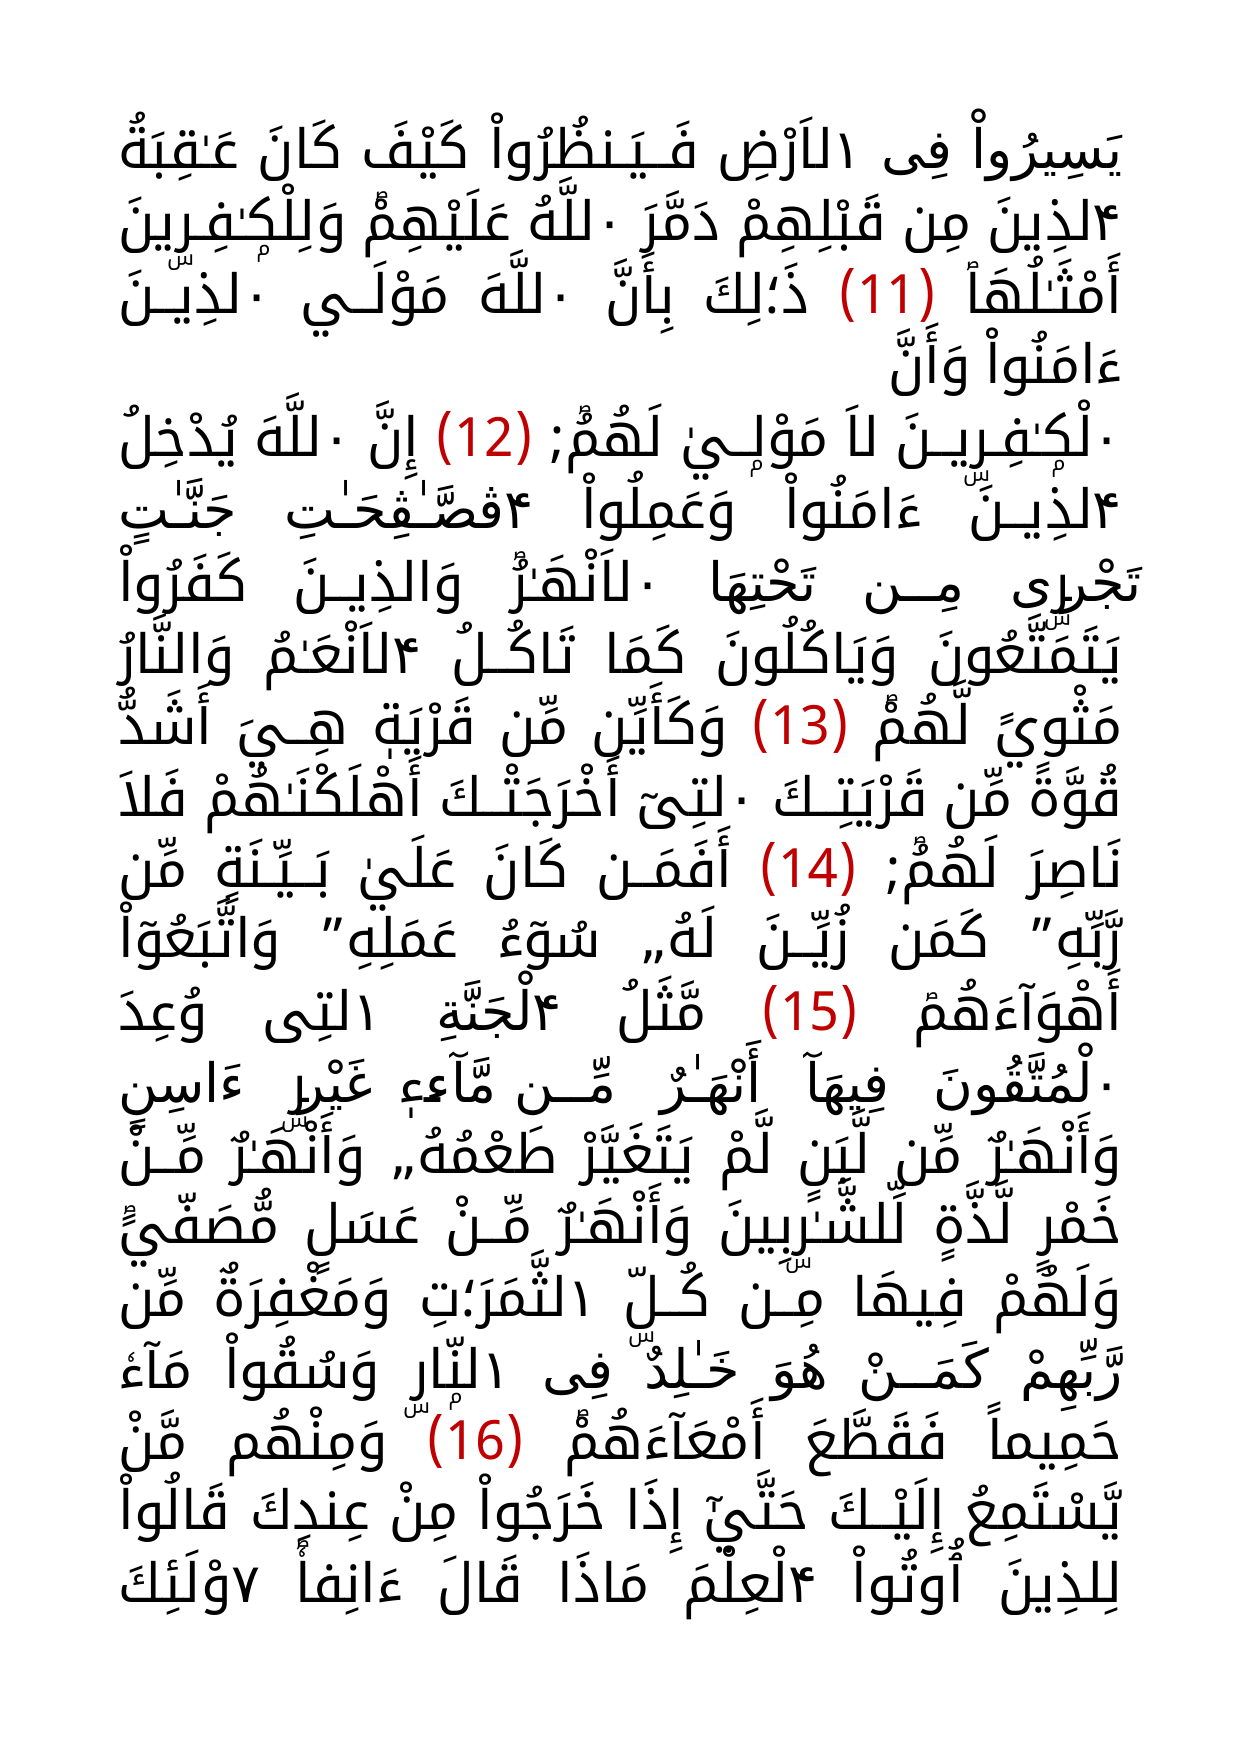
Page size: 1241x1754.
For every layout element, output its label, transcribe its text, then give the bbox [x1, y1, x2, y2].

text ۰لْكۭـٰفِـرۣيــنَ لاَ مَوْلۭــيٰ لَهُمُؐ; (12) إِنَّ ۰للَّهَ يُدْخِلُ ۴لذِيــنَ ءَامَنُواْ وَعَمِلُواْ ۴ڤصَّـٰڤِحَـٰتِ جَنَّـٰتٍ تَجْرۣى مِــن تَحْتِهَا ۰لاَنْهَـٰرُؐ وَالذِيــنَ كَفَرُواْ يَتَمَتَّعُونَ وَيَاكُلُونَ كَمَا تَاكُــلُ ۴لاَنْعَـٰمُ وَالنَّارُ مَثْويً لَّهُمْؐ (13) وَكَأَيِّن مِّن قَرْيَةٖ هِــيَ أَشَدُّ قُوَّةً مِّن قَرْيَتِــكَ ۰لتِىٓ أَخْرَجَتْــكَ أَهْلَكْنَـٰهُمْ فَلاَ نَاصِرَ لَهُمُؐ; (14) أَفَمَــن كَانَ عَلَيٰ بَــيِّـنَةٍ مِّن رَّبِّهِ” كَمَن زُيِّــنَ لَهُ„ سُوٓءُ عَمَلِهِ” وَاتَّبَعُوٓاْ أَهْوَآءَهُمؐ (15) مَّثَلُ ۴لْجَنَّةِ ۱لتِى وُعِدَ ۰لْمُتَّقُونَ فِيهَآ أَنْهَـٰرٌ مِّــن مَّآءٖ غَيْرۣ ءَاسِنٍ وَأَنْهَـٰرٌ مِّن لَّبَنٍ لَّمْ يَتَغَيَّرْ طَعْمُهُ„ وَأَنْهَـٰرٌ مِّــنْ خَمْرٍ لَّذَّةٍ لِّلشَّـٰرۣبِينَ وَأَنْهَـٰرٌ مِّــنْ عَسَلٍ مُّصَفّيًؐ وَلَهُمْ فِيهَا مِــن كُــلّۣ ۱لثَّمَرَ؛تِ وَمَغْفِرَةٌ مِّن رَّبِّهِمْ كَمَــنْ هُوَ خَـٰلِدٌ فِى ۱لنّۭارۣ وَسُقُواْ مَآءٗ حَمِيماً فَقَطَّعَ أَمْعَآءَهُمْؐ (16) وَمِنْهُم مَّنْ يَّسْتَمِعُ إِلَيْــكَ حَتَّيٰٓ إِذَا خَرَجُواْ مِنْ عِندِكَ قَالُواْ لِلذِينَ ٱُوتُواْ ۴لْعِلْمَ مَاذَا قَالَ ءَانِفاٗؐ ۷وْلَئِكَ ۰لذِينَ طَبَعَ ۰للَّهُ عَلَــيٰ قُلُوبِهِمْ وَاتَّبَعُوٓاْ أَهْوَآءَهُمْؐ (17) وَالذِينَ "هْتَدَوْاْ زَادَهُمْ هُديً وَءَاتۭيٰهُمْ تَقْوۭيٰهُمْؐ (18) فَهَلْ يَنظُرُونَ إِلاَّ ۰لسَّاعَةَ أَن تَاتِيَهُم بَغْتَةً فَقَدْ جَآءَ اشْرَاطُهَاؐ فَأَنّۭــيٰ لَهُمُ; إِذَا جَآءَتْهُمْ ذِكْرۭيٰهُمْؐ (19) فَاعْلَمَ اَنَّهُ„ لآَ إِچَهَ إِلاَّ ۰للَّهُ وَاسْتَغْفِرْ لِذَنۢبِكَ وَلِلْمُومِنِينَ وَالْمُومِنَـٰتِؐ وَاللَّهُ يَعْلَمُ مُتَقَلَّبَكُمْ وَمَثْوۭيٰكُمْؐ (20) ® وَيَقُولُ ۴لذِيــنَ ءَامَنُواْ لَوْلاَ نُزّۣلَتْ سُورَةٌؐ فَإِذَآ ٱُنزۣلَتْ سُورَةٌ مُّحْكَمَةٌ وَذُكِرَ فِيهَا ۰لْقِتَالُ رَأَيْتَ ۰لذِيــنَ فِى قُلُوبِهِم مَّرَضٌ يَنظُرُونَ إِلَيْــكَ نَظَرَ ۰لْمَغْشِــيّۣ عَلَيْهِ مِــنَ ۰لْمَوْتِؐ فَأَوْلۭــيٰ لَهُمْؐ (21) طَاعَةٌ وَقَوْلٌ مَّعْرُوفٌؐ فَإِذَا عَزَمَ ۰لاَمْرُ فَلَوْ صَدَقُواْ ۴للَّهَ لَكَانَ خَيْراً لَّهُمْؐ (22) فَهَــلْ عَـسِيتُمُ; إِن تَوَلَّيْتُمُ; أَن تُفْسِدُواْ فِى ۱لاَرْضِ وَتُقَطِّعُوٓاْ أَرْحَامَكُمُؐ; (23) ٱُوْلَئِكَ ۰لذِيــنَ لَعَنَهُمُ ۴للَّهُ فَأَصَمَّهُمْ وَأَعْمۭيٰٓ أَبْصَـٰرَهُمُؐ; (24) أَفَلاَ يَتَدَبَّرُونَ ۰لْقُرْءَانَ أَمْ عَلَيٰ قُلُوبٖ اَقْفَالُهَآؐ (25) إِنَّ ۰لذِينَ "رْتَدُّواْ عَلَــيٰٓ أَدْبۭـٰرۣهِم مِّنۢ بَعْدِ مَا تَبَيَّــنَ لَهُمُ ۴لْهُدَي ۰لشَّيْطَـٰنُ سَوَّلَ لَهُمْؐ وَأَمْلۭيٰ لَهُمْؐ (26) ذَ؛لِكَ بِأَنَّهُمْ قَالُواْ لِلذِيــنَ كَرۣهُواْ مَا نَزَّلَ ۰للَّهُ سَنُطِيعُكُمْ فِى بَعْـضِ ۱لاَمْرۣؐ وَاللَّهُ يَعْلَمُ أَسْرَارَهُمْؐ (27) فَكَيْفَ إِذَا تَوَفَّتْهُمُ ۴لْمَلَئِكَةُ يَضْرۣبُونَ وُجُوهَهُمْ وَأَدْبَـٰرَهُمْؐ (28) ذَ؛لِكَ بِأَنَّهُمُ èتَّبَعُواْ مَآ أَسْخَطَ ۰للَّهَ وَكَرۣهُواْ رۣضْوَ؛نَهُ„ فَأَحْبَطَ أَعْمَـٰلَهُمُؐ; (29) أَمْ حَسِبَ ۰لذِينَ فِى قُلُوبِهِم مَّرَض٘ اَن لَّنْ يُّخْرۣجَ ۰للَّهُ أَضْغَـٰنَهُمْؐ (30) وَلَوْ نَشَآءُ لَأَرَيْنَـٰكَهُمْ فَلَعَرَفْتَهُم بِسِيمۭـٰهُمْؐ وَلَتَعْرۣفَنَّهُمْ فِى لَحْـنِ ۱لْقَوْلِؐ وَاللَّهُ يَعْلَمُ أَعْمَـٰلَكُمْؐ (31) وَلَنَبْلُوَنَّكُمْ حَتَّيٰ نَعْلَمَ ۰ڤْمُجَـٰهِدِينَ مِنكُمْ وَالصَّـٰبِرۣينَ وَنَبْلُوَاْ أَخْبَارَكُمُؐ; (32) إِنَّ ۰لذِيــنَ كَفَرُواْ وَصَدُّواْ عَــن سَبِيـلِ ۱للَّهِ وَشَآقُّواْ ۴لرَّسُولَ مِـنۢ بَعْدِ مَا تَبَيَّــنَ لَهُمُ ۴لْهُدۭيٰ لَـنْ يَّضُرُّواْ ۴للَّهَ شَيْـٔاًؐ وَسَيُحْبِطُ أَعْمَـٰلَهُمْؐ (33) © يَـٰٓأَيُّهَا ۰لذِيــنَ ءَامَنُوٓاْ أَطِيعُواْ ۴للَّهَ وَأَطِيعُواْ ۴لرَّسُولَ وَلاَ تُبْطِلُوٓاْ أَعْمَـٰلَكُمُؐ; (34) إِنننَّ ۰لذِينَ كَفَرُواْ وَصَدُّواْ عَــن سَبِيـلِ ۱للَّهِ ثُمَّ مَاتُواْ وَهُمْ كُفَّارٌ فَلَنْ يَّغْفِرَ ۰للَّهُ لَهُمْؐ (35) فَلاَ تَهِنُواْ وَتَدْعُوٓاْ إِلَــي ۰لسَّلْمِ وَأَنتُمُ ۴لاَعْلَوْنَ وَاللَّهُ مَعَكُمْؐ وَلَنْ يَّتِرَكُمُ; أَعْمَـٰلَكُمُؐ; (36) إِنَّمَا ۰لْحَيَوٰةُ ۴لدُّنْيۭا لَعِبٌ وَلَهْوٌؐ وَإِن تُومِنُواْ وَتَتَّقُواْ يُوتِكُمُ; ٱُجُورَكُمْ وَلاَ يَسْـَٔلْكُمُ; أَمْوَ؛لَكُمُؐ; (37) إِنننْ يَّسْـَٔلْكُمُوهَا فَيُحْفِكُمْ تَبْخَلُواْ وَيُخْرۣجَ اَضْغَـٰنَكُمْؐ (38) هَآنتُمْ هَـٰٓؤُلآَءِ تُدْعَوْنَ لِتُنفِقُواْ فِى سَبِيـلِ ۱للَّهِ فَمِنكُم مَّــنْ يَّبْخَلُؐ وَمَــنْ يَّبْخَلْ فَإِنَّمَا يَبْخَلُ عَن نَّفْسِهِؐ” وَاللَّهُ ۴لْغَنِيُّؐ وَأَنتُمُ ۴لْفُقَرَآءُؐ وَإِن تَتَوَلَّوْاْ يَسْتَبْدِلْ قَوْماٗ غَيْرَكُمْ ثُمَّ لاَ يَكُونُوٓاْ أَمْثَـٰلَكُمُ; (39) [118, 406, 1122, 1624]
text بِسْمِ ۱للَّهِ ۱لرَّحْمَـٰنِ ۱لرَّحِيمِ ۰لذِيــنَ كَفَرُواْ وَصَدُّواْ عَن سَبِيـلِ ۱للَّهِ أَضَــلَّ أَعْمَـٰلَهُمْؐ (1) وَالذِيــنَ ءَامَنُواْ وَعَمِلُواْ ۴ڤصَّـٰڤِحَـٰــتِ وَءَامَنُواْ بِمَا نُزّۣلَ عَلَــيٰ مُحَمَّدٍ وَهُوَ ۰لْحَقُّ مِن رَّبِّهِمْ كَفَّرَ عَنْهُمْ سَيِّـَٔاتِهِمْ وَأَصْلَحَ بَالَهُمْؐ (2) ذَ؛لِــكَ بِأَنَّ ۰لذِيــنَ كَفَرُواْ èتَّبَعُواْ ۴لْبَـٰطِلَ وَأَنَّ ۰لذِيــنَ ءَامَنُواْ èتَّبَعُواْ ۴لْحَقَّ مِن رَّبِّهِمْؐ كَذَ؛لِــكَ يَضْرۣبُ ۴للَّهُ لِلنَّاسسسِ أَمْثَـٰلَهُمْؐ (3) فَإِذَا لَقِيتُمُ ۴لذِيــنَ كَفَرُواْ فَضَرْبَ ۰لرّۣقَابِؐ حَتَّيٰٓ إِذَآ أَثْخَنتُمُوهُمْ فَشُدُّواْ ۴لْوَثَاقَؐ فَإِمَّا مَنّاَۢ بَعْدُ وَإِمَّا فِدَآءٗ حَتَّيٰ تَضَعَ ۰لْحَرْبُ أَوْزَارَهَاؐ (4) ذَ؛لِــكَ وَلَوْ يَشَآءُ ۴للَّهُ لاَنتَصَرَ مِنْهُمْؐ وَچَكِن لِّـيَبْلُوَاْ بَعْضَكُم بِبَعْضٍؐ وَالذِيــنَ قَـٰتَلُواْ فِى سَبِيـلِ ۱للَّهِ فَلَنْ يُّضِــلَّ أَعْمَـٰلَهُمْؐ (5) سَيَهْدِيهِمْ وَيُصْلِحُ بَالَهُمْ (6) وَيُدْخِلُهُمُ ۴لْجَنَّةَ عَرَّفَهَا لَهُمْؐ (7) يَـٰٓأَيُّهَا ۰لذِيــنَ ءَامَنُوٓاْ إِن تَنصُرُواْ ۴للَّهَ يَنصُرْكُمْ وَيُثَبِّتَ اَقْدَامَكُمْؐ (8) وَالذِيــنَ كَفَرُواْ فَتَعْساً لَّهُمْ وَأَضَــلَّ أَعْمَـٰلَهُمْؐ (9) ذَ؛لِــكَ بِأَنَّهُمْ كَرۣهُواْ مَآ أَنزَلَ ۰للَّهُ فَأَحْبَطَ أَعْمَـٰلَهُمُؐ; (10) ¥ أَفَلَمْ يَسِيرُواْ فِى ۱لاَرْضِ فَــيَـنظُرُواْ كَيْفَ كَانَ عَـٰقِبَةُ ۴لذِينَ مِن قَبْلِهِمْ دَمَّرَ ۰للَّهُ عَلَيْهِمْؐ وَلِلْكۭـٰفِـرۣينَ أَمْثَـٰلُهَاؐ (11) ذَ؛لِكَ بِأَنَّ ۰للَّهَ مَوْلَــي ۰لذِيــنَ ءَامَنُواْ وَأَنَّ [118, 118, 1122, 406]
